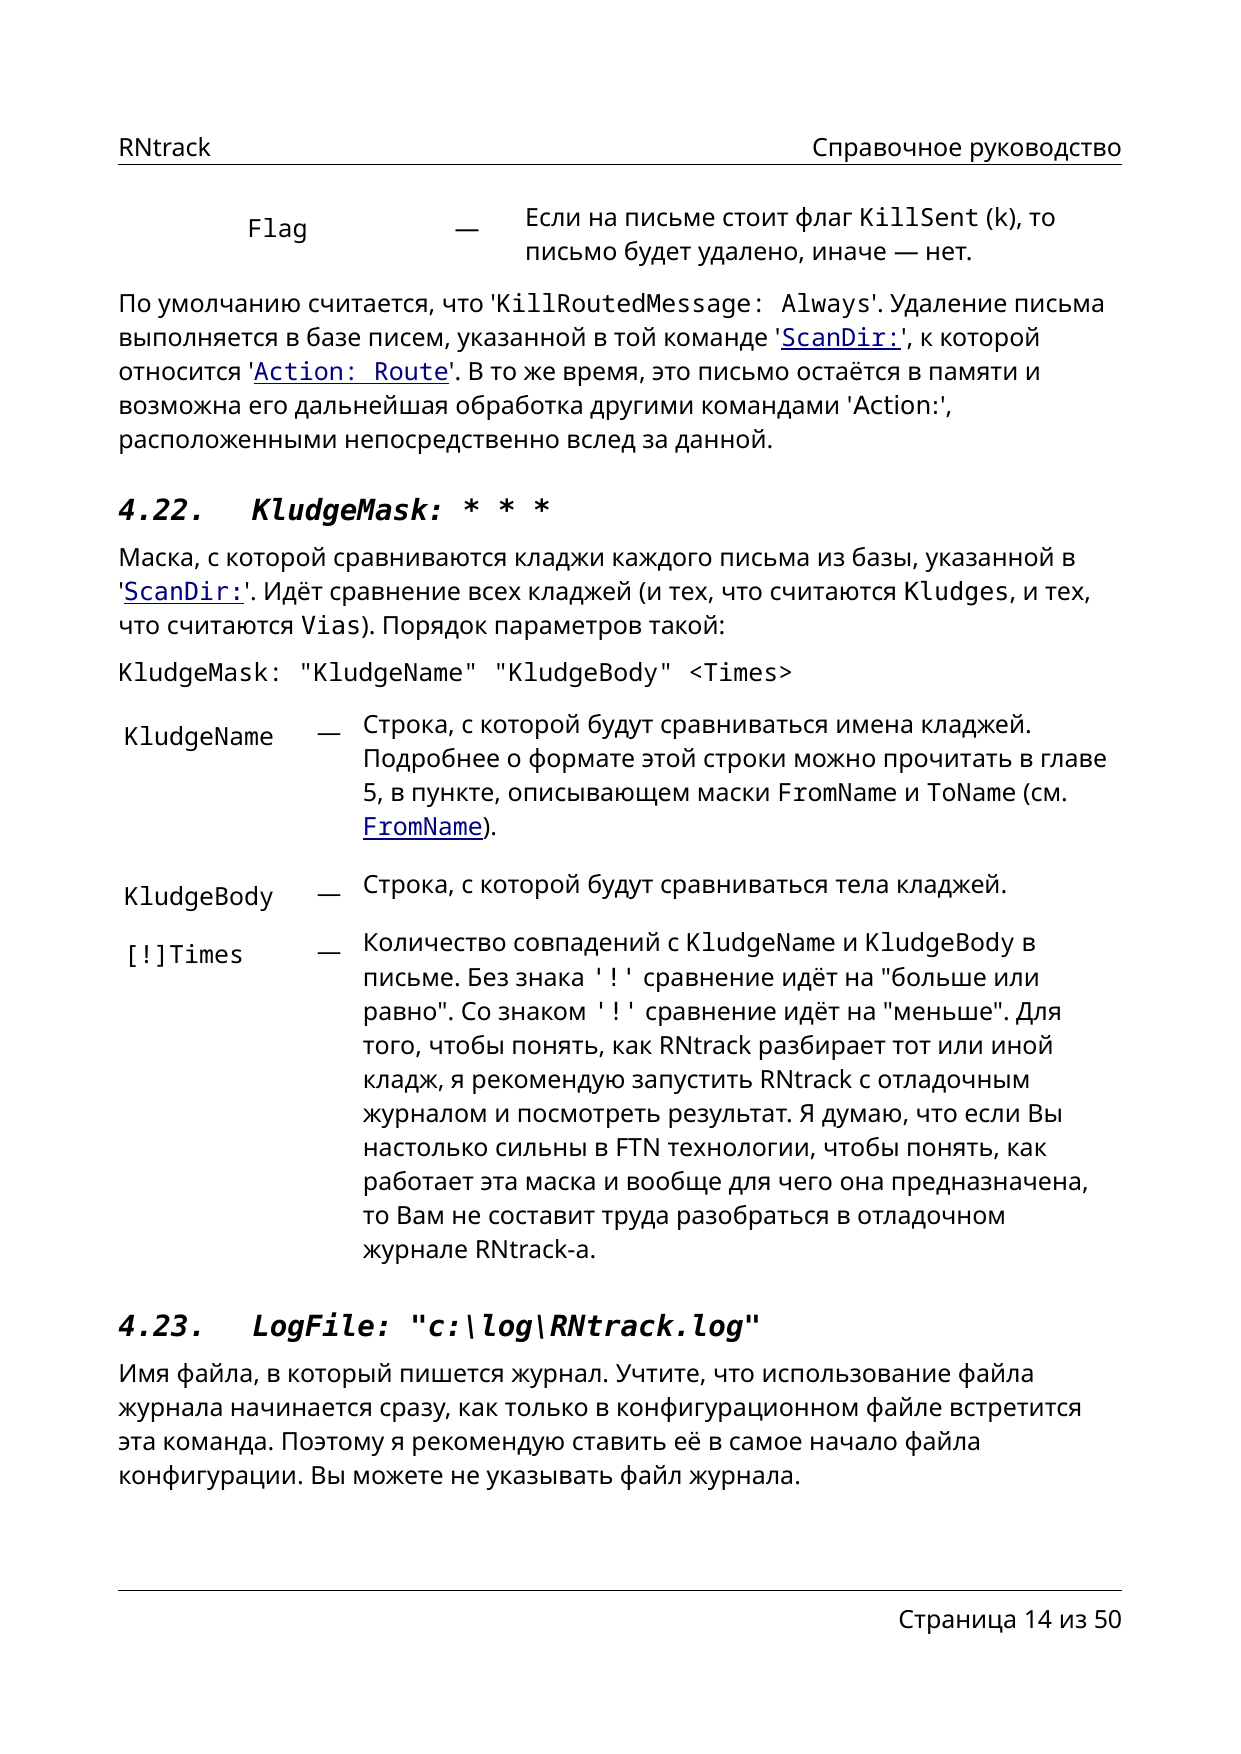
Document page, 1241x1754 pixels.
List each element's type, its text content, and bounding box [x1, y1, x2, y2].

table_cell — [413, 194, 519, 286]
table_cell [118, 194, 240, 286]
table_cell Flag [240, 194, 413, 286]
table_cell — [311, 919, 357, 1284]
text Маска, с которой сравниваются кладжи каждого письма из базы, указанной в 'ScanDir:'. Идёт сравнение всех кладжей (и тех, что считаются Kludges, и тех, что считаются Vias). Порядок параметров такой: [118, 540, 1122, 642]
table_header — [311, 701, 357, 861]
table_header KludgeName [118, 701, 311, 861]
text KludgeMask: "KludgeName" "KludgeBody" <Times> [118, 654, 1122, 689]
table_cell Количество совпадений с KludgeName и KludgeBody в письме. Без знака '!' сравнение идёт на "больше или равно". Со знаком '!' сравнение идёт на "меньше". Для того, чтобы понять, как RNtrack разбирает тот или иной кладж, я рекомендую запустить RNtrack с отладочным журналом и посмотреть результат. Я думаю, что если Вы настолько сильны в FTN технологии, чтобы понять, как работает эта маска и вообще для чего она предназначена, то Вам не составит труда разобраться в отладочном журнале RNtrack-а. [357, 919, 1122, 1284]
table_cell Если на письме стоит флаг KillSent (k), то письмо будет удалено, иначе — нет. [519, 194, 1122, 286]
subtitle LogFile: "c:\log\RNtrack.log" [118, 1309, 1122, 1343]
subtitle KludgeMask: * * * [118, 493, 1122, 527]
text По умолчанию считается, что 'KillRoutedMessage: Always'. Удаление письма выполняется в базе писем, указанной в той команде 'ScanDir:', к которой относится 'Action: Route'. В то же время, это письмо остаётся в памяти и возможна его дальнейшая обработка другими командами 'Action:', расположенными непосредственно вслед за данной. [118, 286, 1122, 456]
text Имя файла, в который пишется журнал. Учтите, что использование файла журнала начинается сразу, как только в конфигурационном файле встретится эта команда. Поэтому я рекомендую ставить её в самое начало файла конфигурации. Вы можете не указывать файл журнала. [118, 1355, 1122, 1492]
table_cell Строка, с которой будут сравниваться тела кладжей. [357, 861, 1122, 919]
table_cell KludgeBody [118, 861, 311, 919]
table_cell — [311, 861, 357, 919]
table_header Строка, с которой будут сравниваться имена кладжей. Подробнее о формате этой строки можно прочитать в главе 5, в пункте, описывающем маски FromName и ToName (см. FromName). [357, 701, 1122, 861]
table_cell [!]Times [118, 919, 311, 1284]
